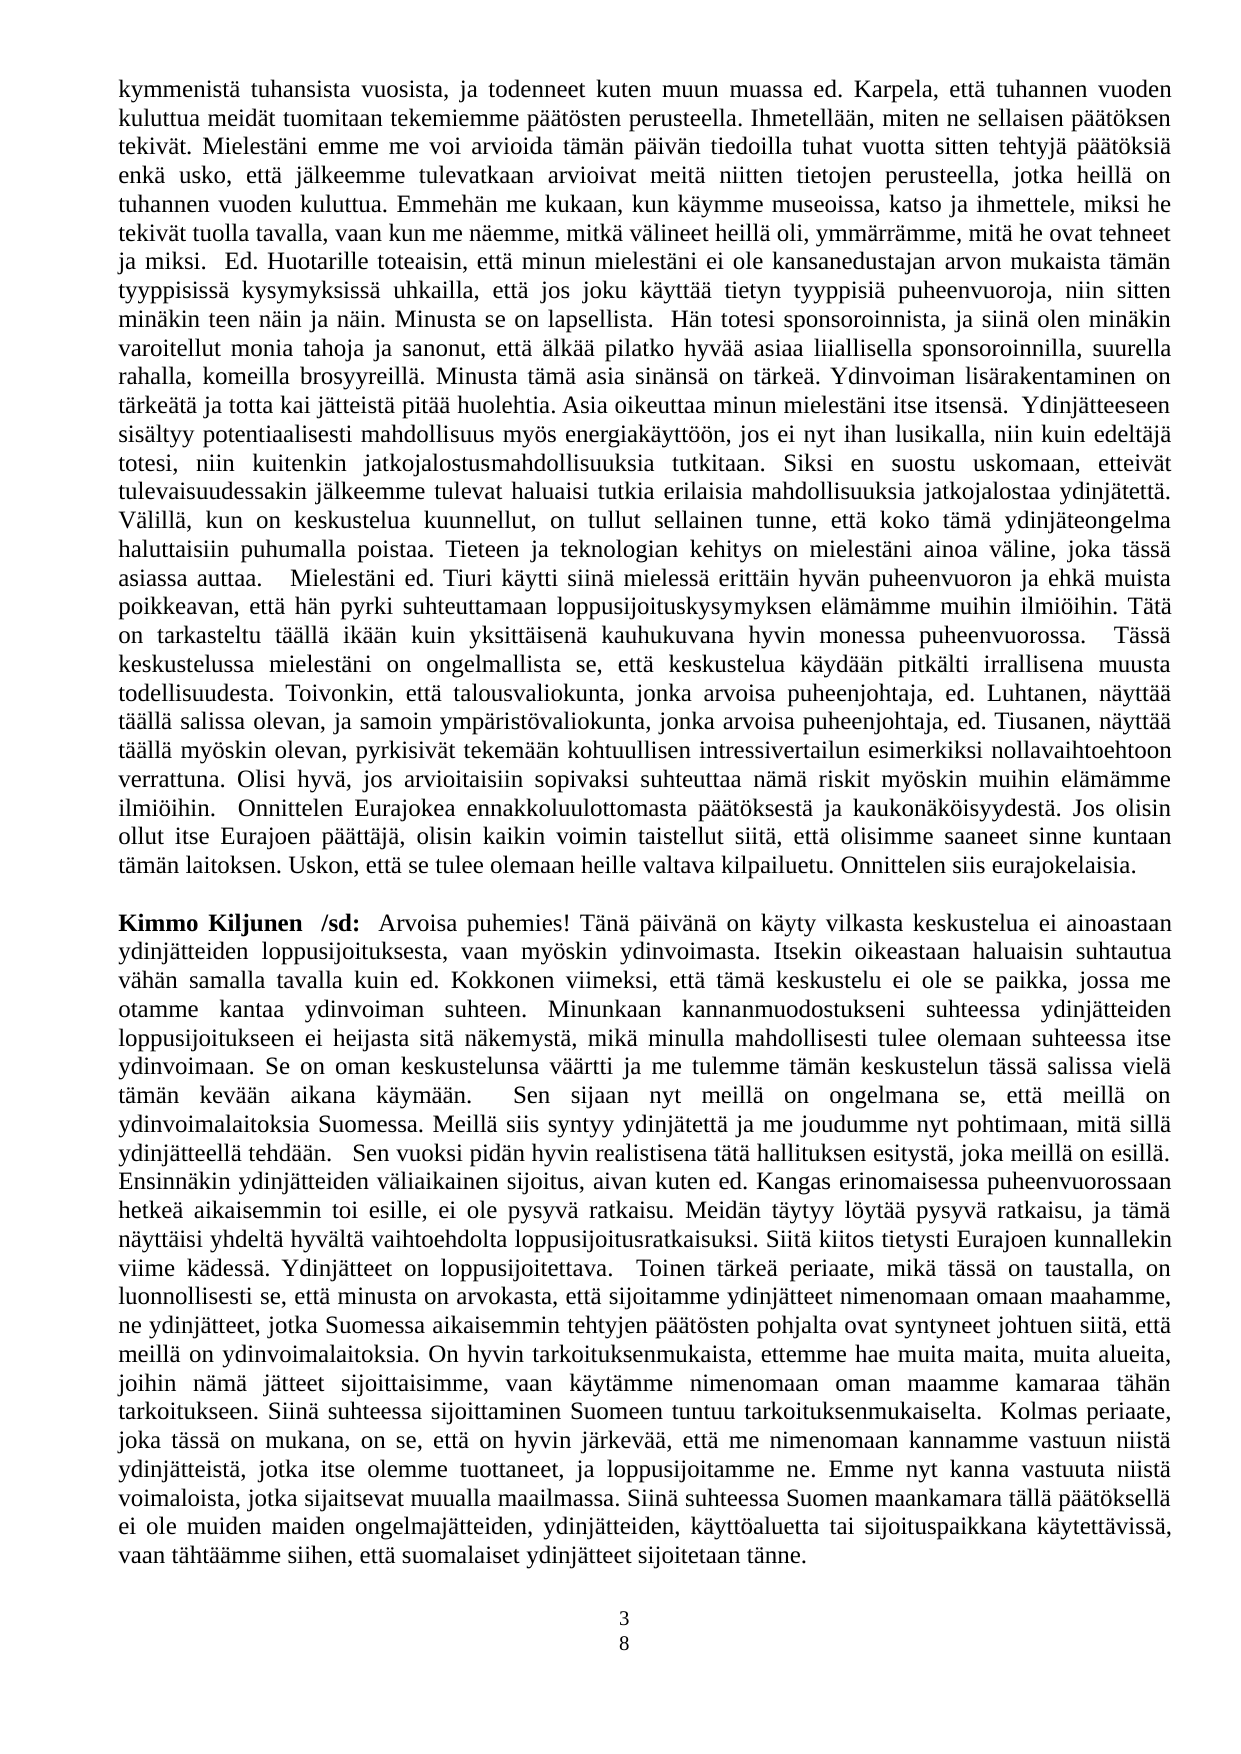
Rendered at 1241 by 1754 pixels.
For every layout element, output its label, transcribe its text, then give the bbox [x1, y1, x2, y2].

text Kimmo Kiljunen /sd: Arvoisa puhemies! Tänä päivänä on käyty vilkasta keskustelua ei ainoastaan ydinjätteiden loppusijoituksesta, vaan myöskin ydinvoimasta. Itsekin oikeastaan haluaisin suhtautua vähän samalla tavalla kuin ed. Kokkonen viimeksi, että tämä keskustelu ei ole se paikka, jossa me otamme kantaa ydinvoiman suhteen. Minunkaan kannanmuodostukseni suhteessa ydinjätteiden loppusijoitukseen ei heijasta sitä näkemystä, mikä minulla mahdollisesti tulee olemaan suhteessa itse ydinvoimaan. Se on oman keskustelunsa väärtti ja me tulemme tämän keskustelun tässä salissa vielä tämän kevään aikana käymään. Sen sijaan nyt meillä on ongelmana se, että meillä on ydinvoimalaitoksia Suomessa. Meillä siis syntyy ydinjätettä ja me joudumme nyt pohtimaan, mitä sillä ydinjätteellä tehdään. Sen vuoksi pidän hyvin realistisena tätä hallituksen esitystä, joka meillä on esillä. Ensinnäkin ydinjätteiden väliaikainen sijoitus, aivan kuten ed. Kangas erinomaisessa puheenvuorossaan hetkeä aikaisemmin toi esille, ei ole pysyvä ratkaisu. Meidän täytyy löytää pysyvä ratkaisu, ja tämä näyttäisi yhdeltä hyvältä vaihtoehdolta loppusijoitus­ratkaisuksi. Siitä kiitos tietysti Eurajoen kunnallekin viime kädessä. Ydinjätteet on loppusijoitettava. Toinen tärkeä periaate, mikä tässä on taustalla, on luonnollisesti se, että minusta on arvokasta, että sijoitamme ydinjätteet nimenomaan omaan maahamme, ne ydinjätteet, jotka Suomessa aikaisemmin tehtyjen päätösten pohjalta ovat syntyneet johtuen siitä, että meillä on ydinvoimalaitoksia. On hyvin tarkoituksenmukaista, ettemme hae muita maita, muita alueita, joihin nämä jätteet sijoittaisimme, vaan käytämme nimenomaan oman maamme kamaraa tähän tarkoitukseen. Siinä suhteessa sijoittaminen Suomeen tuntuu tarkoituksenmukaiselta. Kolmas periaate, joka tässä on mukana, on se, että on hyvin järkevää, että me nimenomaan kannamme vastuun niistä ydinjätteistä, jotka itse olemme tuottaneet, ja loppusijoitamme ne. Emme nyt kanna vastuuta niistä voimaloista, jotka sijaitsevat muualla maailmassa. Siinä suhteessa Suomen maankamara tällä päätöksellä ei ole muiden maiden ongelmajätteiden, ydinjättei­den, käyttöaluetta tai sijoituspaikkana käytettävissä, vaan tähtäämme siihen, että suomalaiset ydinjätteet sijoitetaan tänne. [118, 908, 1172, 1569]
text kymmenistä tuhansista vuosista, ja todenneet kuten muun muassa ed. Karpela, että tuhannen vuoden kuluttua meidät tuomitaan tekemiemme päätösten perusteella. Ihmetellään, miten ne sellaisen päätöksen tekivät. Mielestäni emme me voi arvioida tämän päivän tiedoilla tuhat vuotta sitten tehtyjä päätöksiä enkä usko, että jälkeemme tulevatkaan arvioivat meitä niitten tietojen perusteella, jotka heillä on tuhannen vuoden kuluttua. Emmehän me kukaan, kun käymme museoissa, katso ja ihmettele, miksi he tekivät tuolla tavalla, vaan kun me näemme, mitkä välineet heillä oli, ymmärrämme, mitä he ovat tehneet ja miksi. Ed. Huotarille toteaisin, että minun mielestäni ei ole kansanedustajan arvon mukaista tämän tyyppisissä kysymyksissä uhkailla, että jos joku käyttää tietyn tyyppisiä puheenvuoroja, niin sitten minäkin teen näin ja näin. Minusta se on lapsellista. Hän totesi sponsoroinnista, ja siinä olen minäkin varoitellut monia tahoja ja sanonut, että älkää pilatko hyvää asiaa liiallisella sponsoroinnilla, suurella rahalla, komeilla brosyyreillä. Minusta tämä asia sinänsä on tärkeä. Ydinvoiman lisärakentaminen on tärkeätä ja totta kai jätteistä pitää huolehtia. Asia oikeuttaa minun mielestäni itse itsensä. Ydinjätteeseen sisältyy potentiaalisesti mahdolli­suus myös energiakäyttöön, jos ei nyt ihan lusikalla, niin kuin edeltäjä totesi, niin kuitenkin jatkojalostus­mahdollisuuksia tutkitaan. Siksi en suostu uskomaan, etteivät tulevaisuudessakin jälkeemme tulevat haluaisi tutkia erilaisia mahdollisuuksia jatkojalostaa ydinjätettä. Välillä, kun on keskustelua kuunnellut, on tullut sellainen tunne, että koko tämä ydinjäteongelma haluttaisiin puhumalla poistaa. Tieteen ja teknologian kehitys on mielestäni ainoa väline, joka tässä asiassa auttaa. Mielestäni ed. Tiuri käytti siinä mielessä erittäin hyvän puheenvuoron ja ehkä muista poikkeavan, että hän pyrki suhteuttamaan loppusijoituskysy­myksen elämämme muihin ilmiöihin. Tätä on tarkasteltu täällä ikään kuin yksittäisenä kauhukuvana hyvin monessa puheenvuorossa. Tässä keskustelussa mielestäni on ongelmallista se, että keskustelua käydään pitkälti irrallisena muusta todellisuudesta. Toivonkin, että talousvaliokunta, jonka arvoisa puheenjohtaja, ed. Luhtanen, näyttää täällä salissa olevan, ja samoin ympäristövaliokunta, jonka arvoisa puheenjohtaja, ed. Tiusanen, näyttää täällä myöskin olevan, pyrkisivät tekemään kohtuullisen intressivertailun esimerkiksi nollavaihtoehtoon verrattuna. Olisi hyvä, jos arvioitaisiin sopivaksi suhteuttaa nämä riskit myöskin muihin elämämme ilmiöihin. Onnittelen Eurajokea ennakkoluulottomasta päätöksestä ja kaukonäköisyydestä. Jos olisin ollut itse Eurajoen päättäjä, olisin kaikin voimin taistellut siitä, että olisimme saaneet sinne kuntaan tämän laitoksen. Uskon, että se tulee olemaan heille valtava kilpailuetu. Onnittelen siis eurajokelaisia. [118, 74, 1172, 879]
